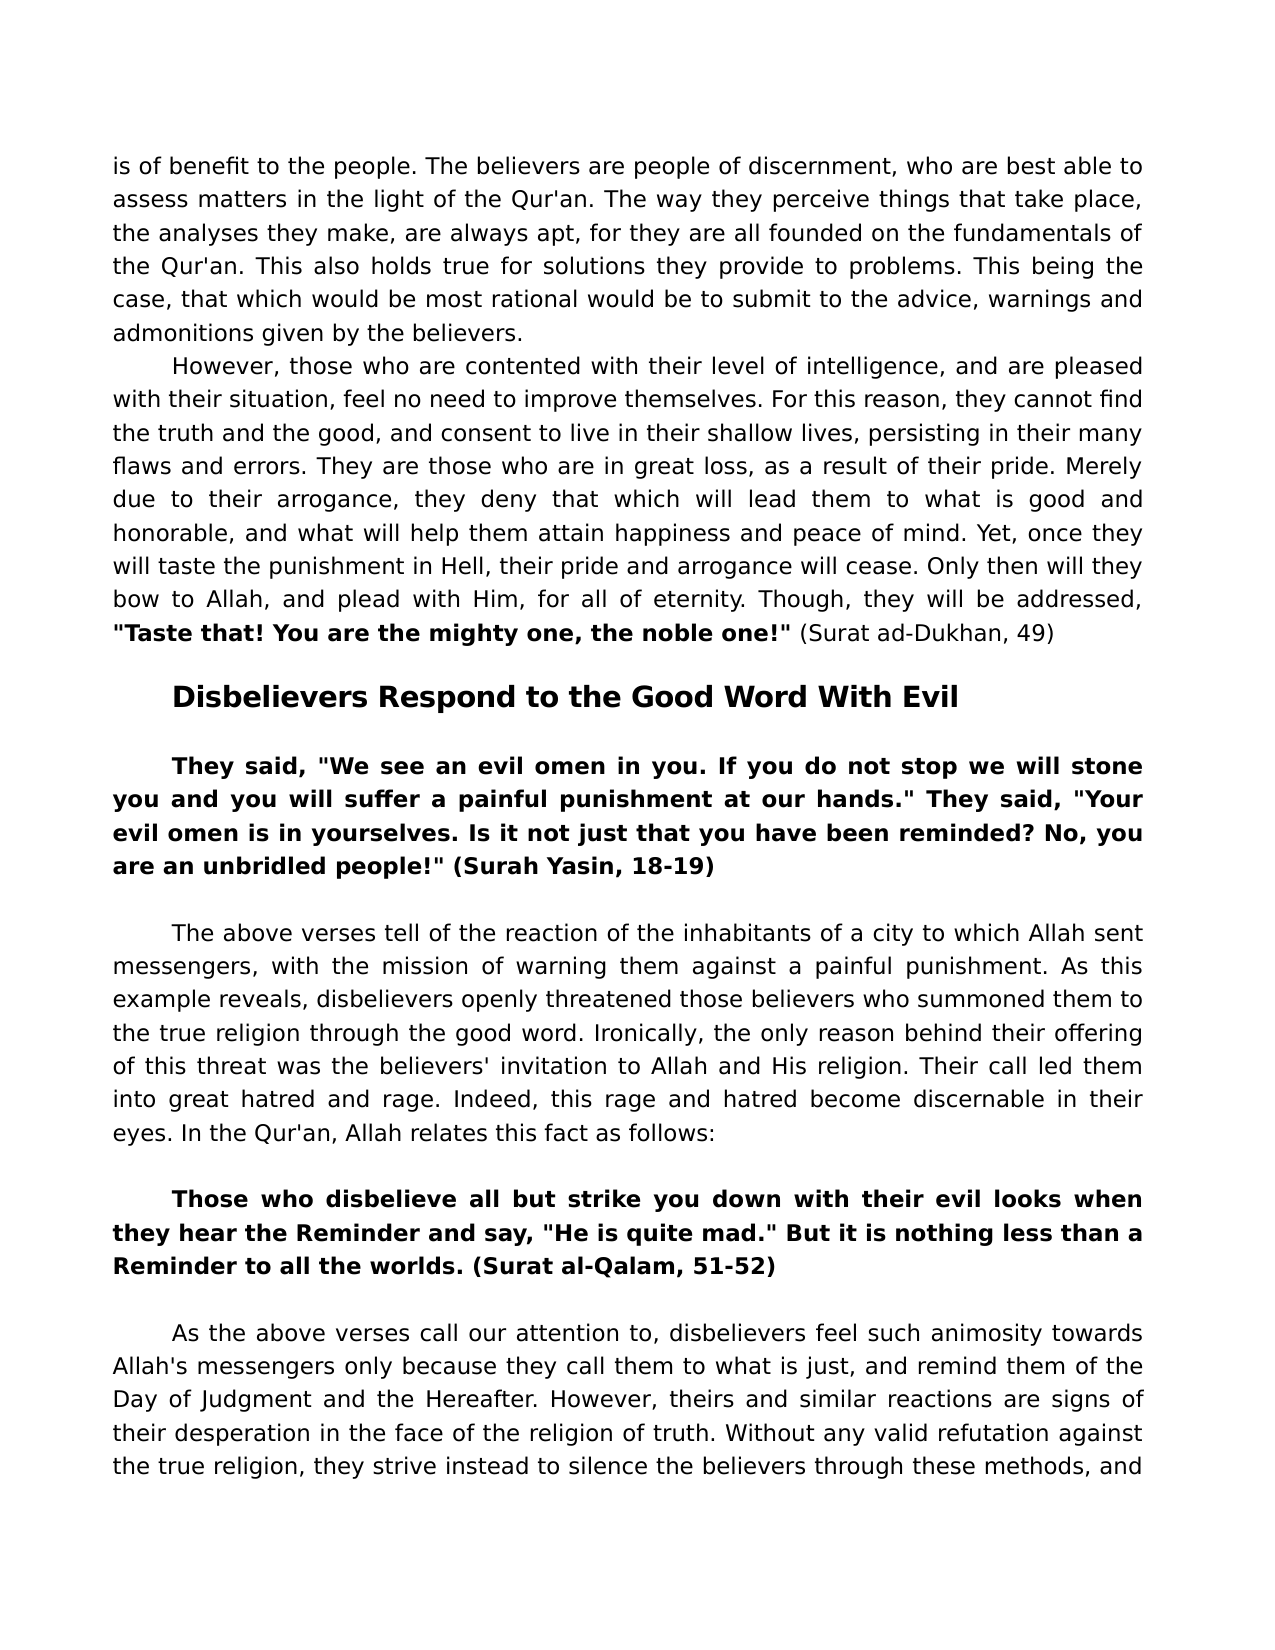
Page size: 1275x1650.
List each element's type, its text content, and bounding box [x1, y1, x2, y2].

text Disbelievers Respond to the Good Word With Evil [112, 681, 1145, 714]
text As the above verses call our attention to, disbelievers feel such animosity towards Allah's messengers only because they call them to what is just, and remind them of the Day of Judgment and the Hereafter. However, theirs and similar reactions are signs of their desperation in the face of the religion of truth. Without any valid refutation against the true religion, they strive instead to silence the believers through these methods, and [112, 1314, 1145, 1481]
text They said, "We see an evil omen in you. If you do not stop we will stone you and you will suffer a painful punishment at our hands." They said, "Your evil omen is in yourselves. Is it not just that you have been reminded? No, you are an unbridled people!" (Surah Yasin, 18-19) [112, 748, 1145, 881]
text is of benefit to the people. The believers are people of discernment, who are best able to assess matters in the light of the Qur'an. The way they perceive things that take place, the analyses they make, are always apt, for they are all founded on the fundamentals of the Qur'an. This also holds true for solutions they provide to problems. This being the case, that which would be most rational would be to submit to the advice, warnings and admonitions given by the believers. [112, 148, 1145, 348]
text Those who disbelieve all but strike you down with their evil looks when they hear the Reminder and say, "He is quite mad." But it is nothing less than a Reminder to all the worlds. (Surat al-Qalam, 51-52) [112, 1181, 1145, 1281]
text The above verses tell of the reaction of the inhabitants of a city to which Allah sent messengers, with the mission of warning them against a painful punishment. As this example reveals, disbelievers openly threatened those believers who summoned them to the true religion through the good word. Ironically, the only reason behind their offering of this threat was the believers' invitation to Allah and His religion. Their call led them into great hatred and rage. Indeed, this rage and hatred become discernable in their eyes. In the Qur'an, Allah relates this fact as follows: [112, 914, 1145, 1148]
text However, those who are contented with their level of intelligence, and are pleased with their situation, feel no need to improve themselves. For this reason, they cannot find the truth and the good, and consent to live in their shallow lives, persisting in their many flaws and errors. They are those who are in great loss, as a result of their pride. Merely due to their arrogance, they deny that which will lead them to what is good and honorable, and what will help them attain happiness and peace of mind. Yet, once they will taste the punishment in Hell, their pride and arrogance will cease. Only then will they bow to Allah, and plead with Him, for all of eternity. Though, they will be addressed, "Taste that! You are the mighty one, the noble one!" (Surat ad-Dukhan, 49) [112, 348, 1145, 648]
